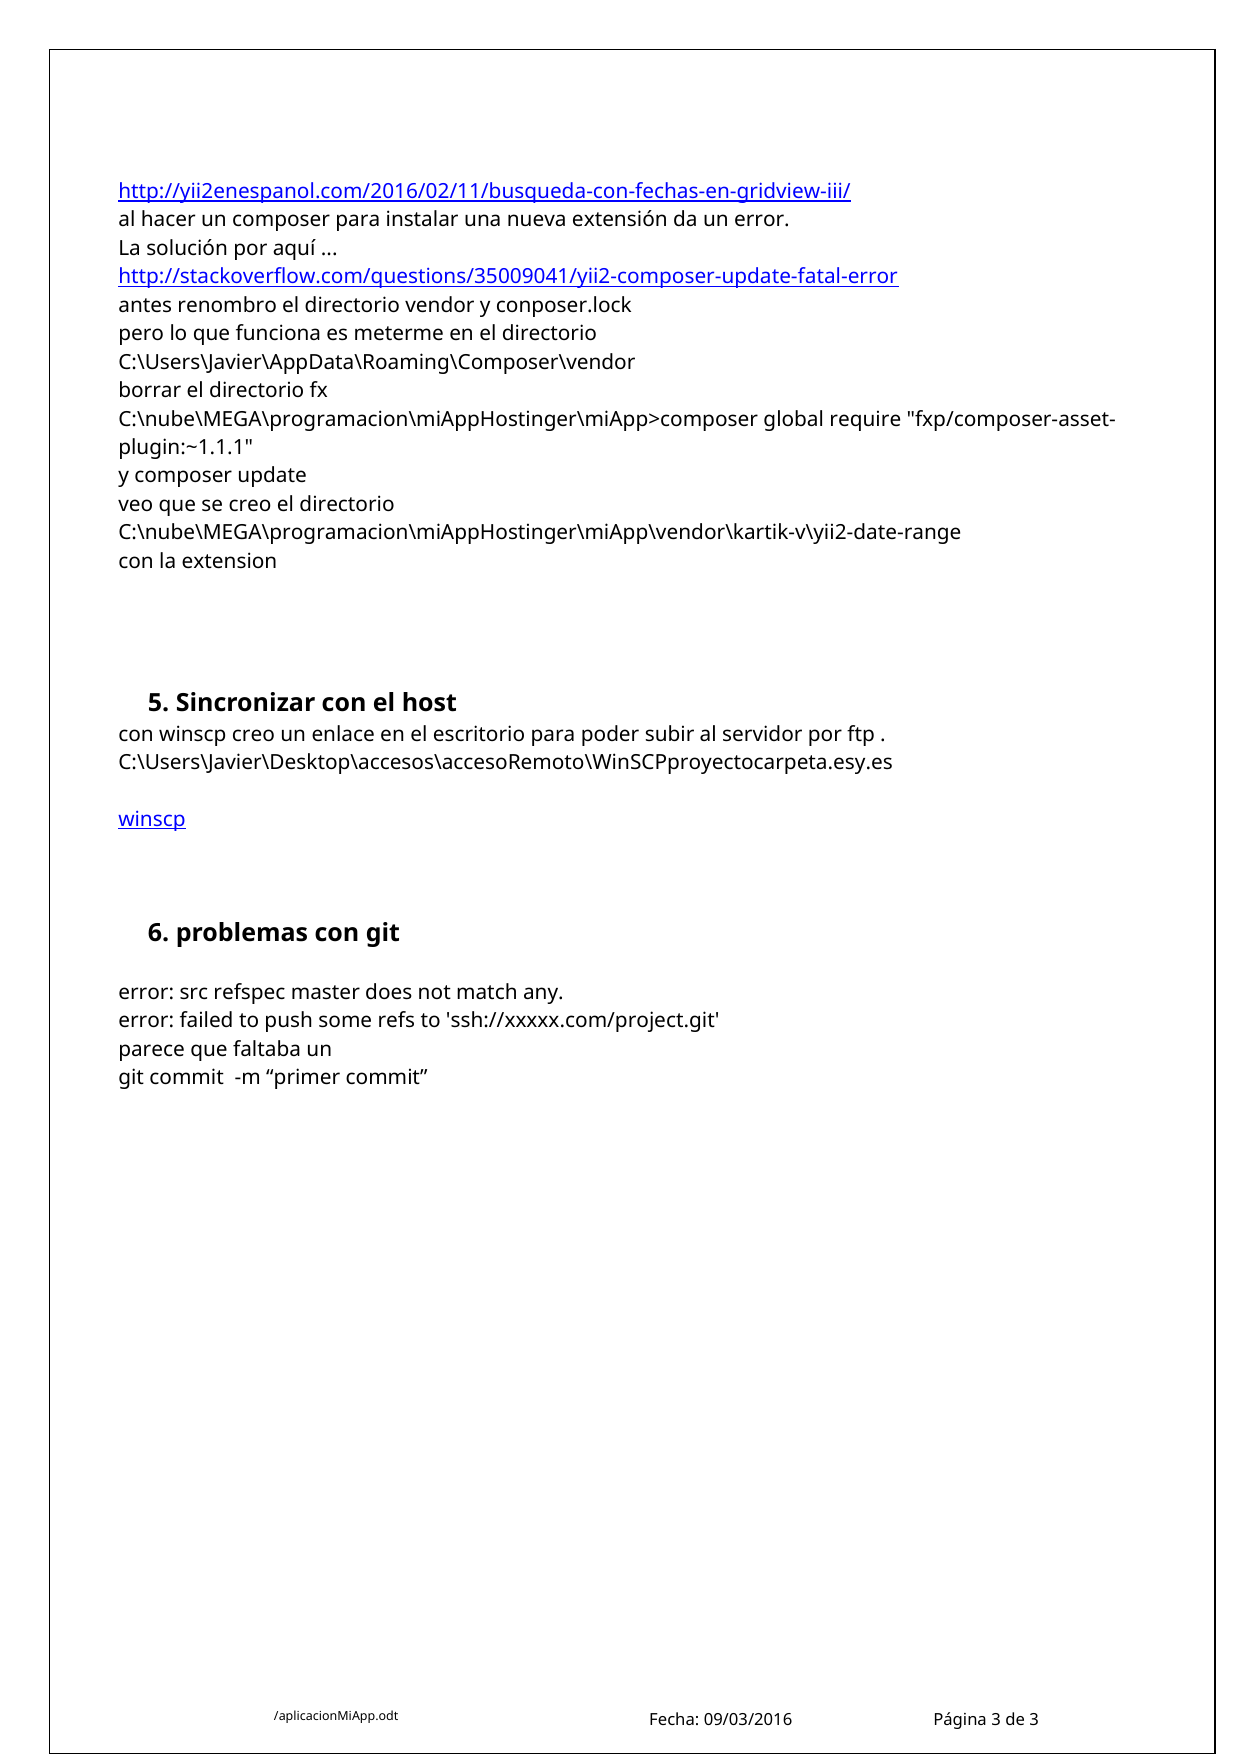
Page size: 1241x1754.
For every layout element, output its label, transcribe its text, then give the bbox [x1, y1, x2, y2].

text con la extension [118, 546, 1146, 574]
text C:\Users\Javier\AppData\Roaming\Composer\vendor [118, 347, 1146, 375]
text C:\nube\MEGA\programacion\miAppHostinger\miApp>composer global require "fxp/composer-asset-plugin:~1.1.1" [118, 404, 1146, 461]
text y composer update [118, 461, 1146, 489]
text veo que se creo el directorio [118, 489, 1146, 517]
subtitle problemas con git [118, 914, 1146, 948]
text La solución por aquí ... [118, 233, 1146, 261]
text error: failed to push some refs to 'ssh://xxxxx.com/project.git' [118, 1005, 1146, 1034]
subtitle Sincronizar con el host [118, 684, 1146, 719]
text C:\Users\Javier\Desktop\accesos\accesoRemoto\WinSCPproyectocarpeta.esy.es [118, 747, 1146, 776]
text error: src refspec master does not match any. [118, 977, 1146, 1005]
text al hacer un composer para instalar una nueva extensión da un error. [118, 204, 1146, 233]
text pero lo que funciona es meterme en el directorio [118, 318, 1146, 347]
text borrar el directorio fx [118, 375, 1146, 404]
text http://stackoverflow.com/questions/35009041/yii2-composer-update-fatal-error [118, 261, 1146, 290]
text http://yii2enespanol.com/2016/02/11/busqueda-con-fechas-en-gridview-iii/ [118, 176, 1146, 204]
text C:\nube\MEGA\programacion\miAppHostinger\miApp\vendor\kartik-v\yii2-date-range [118, 517, 1146, 546]
text git commit -m “primer commit” [118, 1062, 1146, 1091]
text con winscp creo un enlace en el escritorio para poder subir al servidor por ftp . [118, 719, 1146, 747]
text antes renombro el directorio vendor y conposer.lock [118, 290, 1146, 318]
text winscp [118, 804, 1146, 832]
text parece que faltaba un [118, 1034, 1146, 1062]
